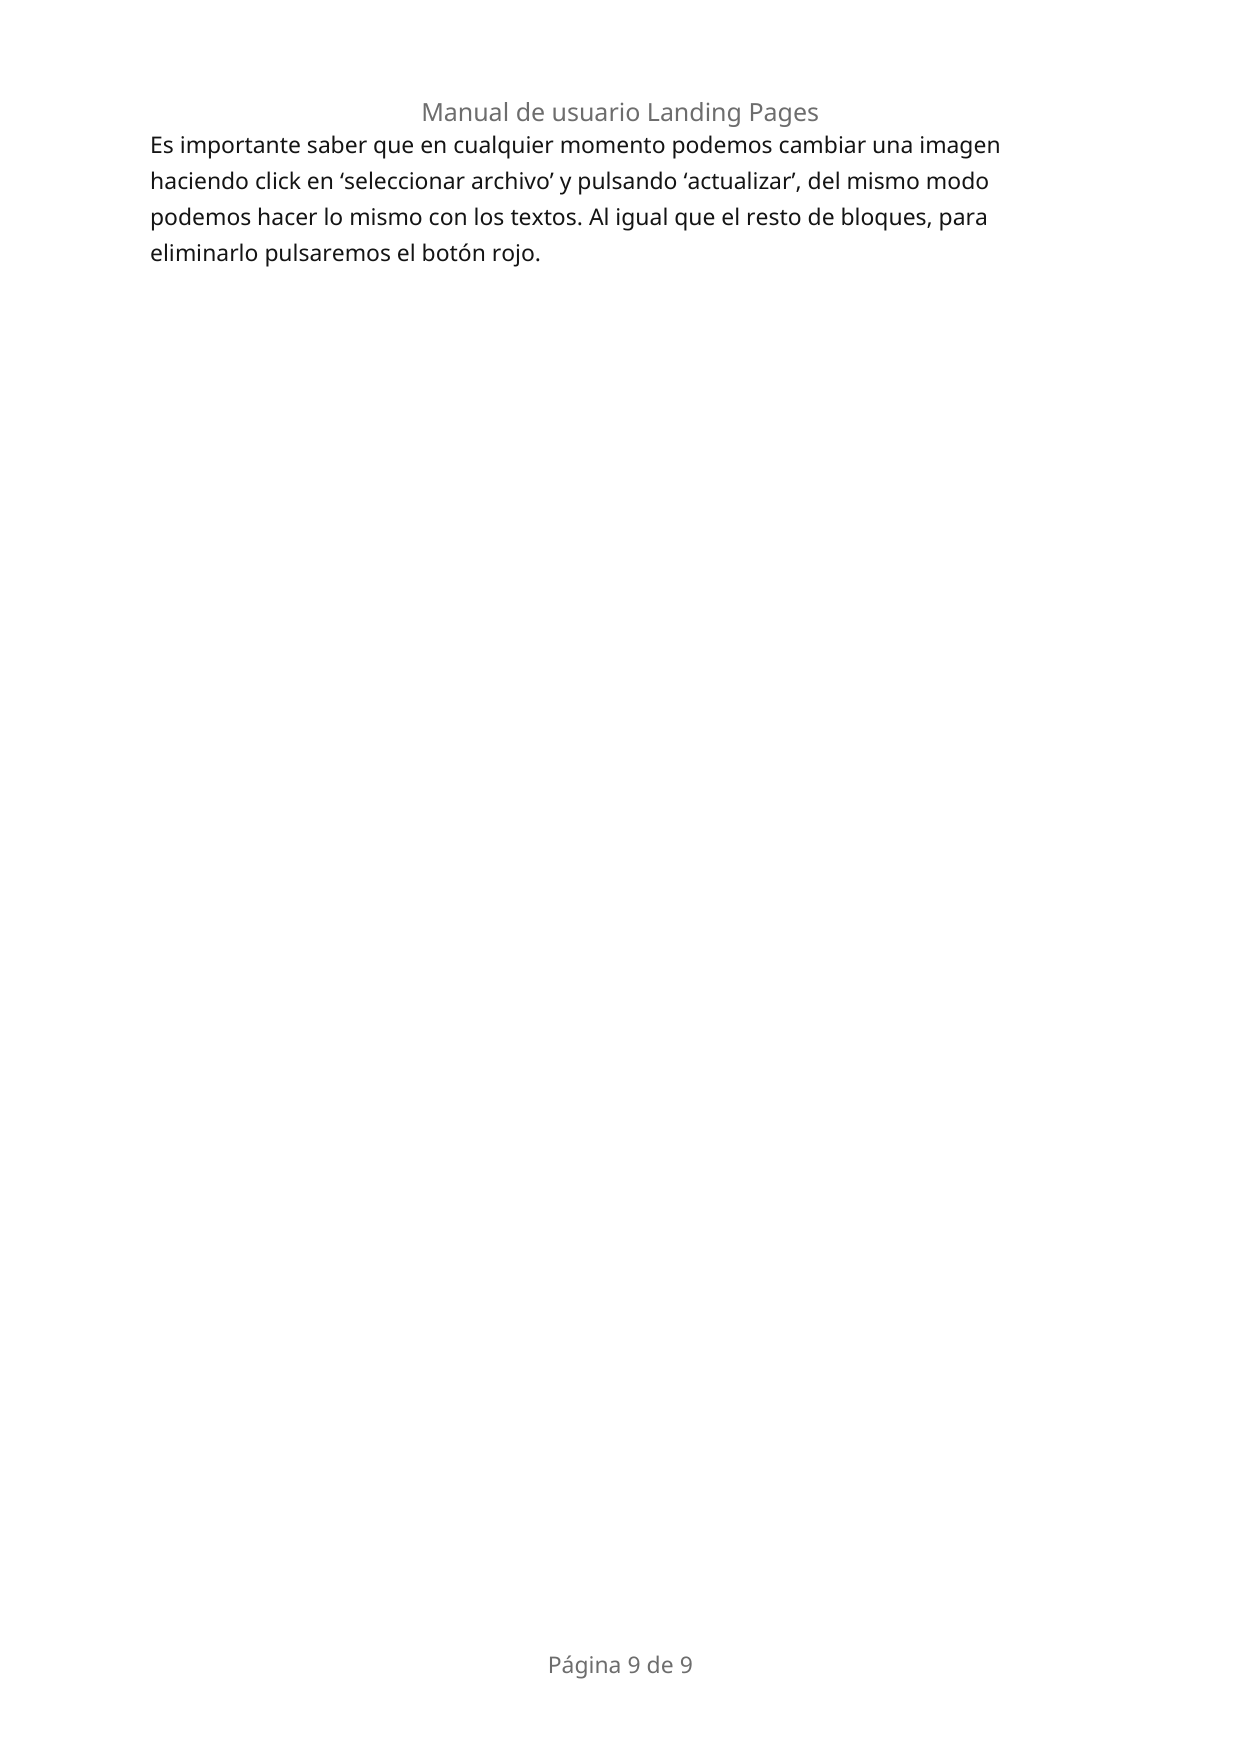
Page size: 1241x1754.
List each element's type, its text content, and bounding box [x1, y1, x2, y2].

text Es importante saber que en cualquier momento podemos cambiar una imagen haciendo click en ‘seleccionar archivo’ y pulsando ‘actualizar’, del mismo modo podemos hacer lo mismo con los textos. Al igual que el resto de bloques, para eliminarlo pulsaremos el botón rojo. [150, 129, 1090, 268]
